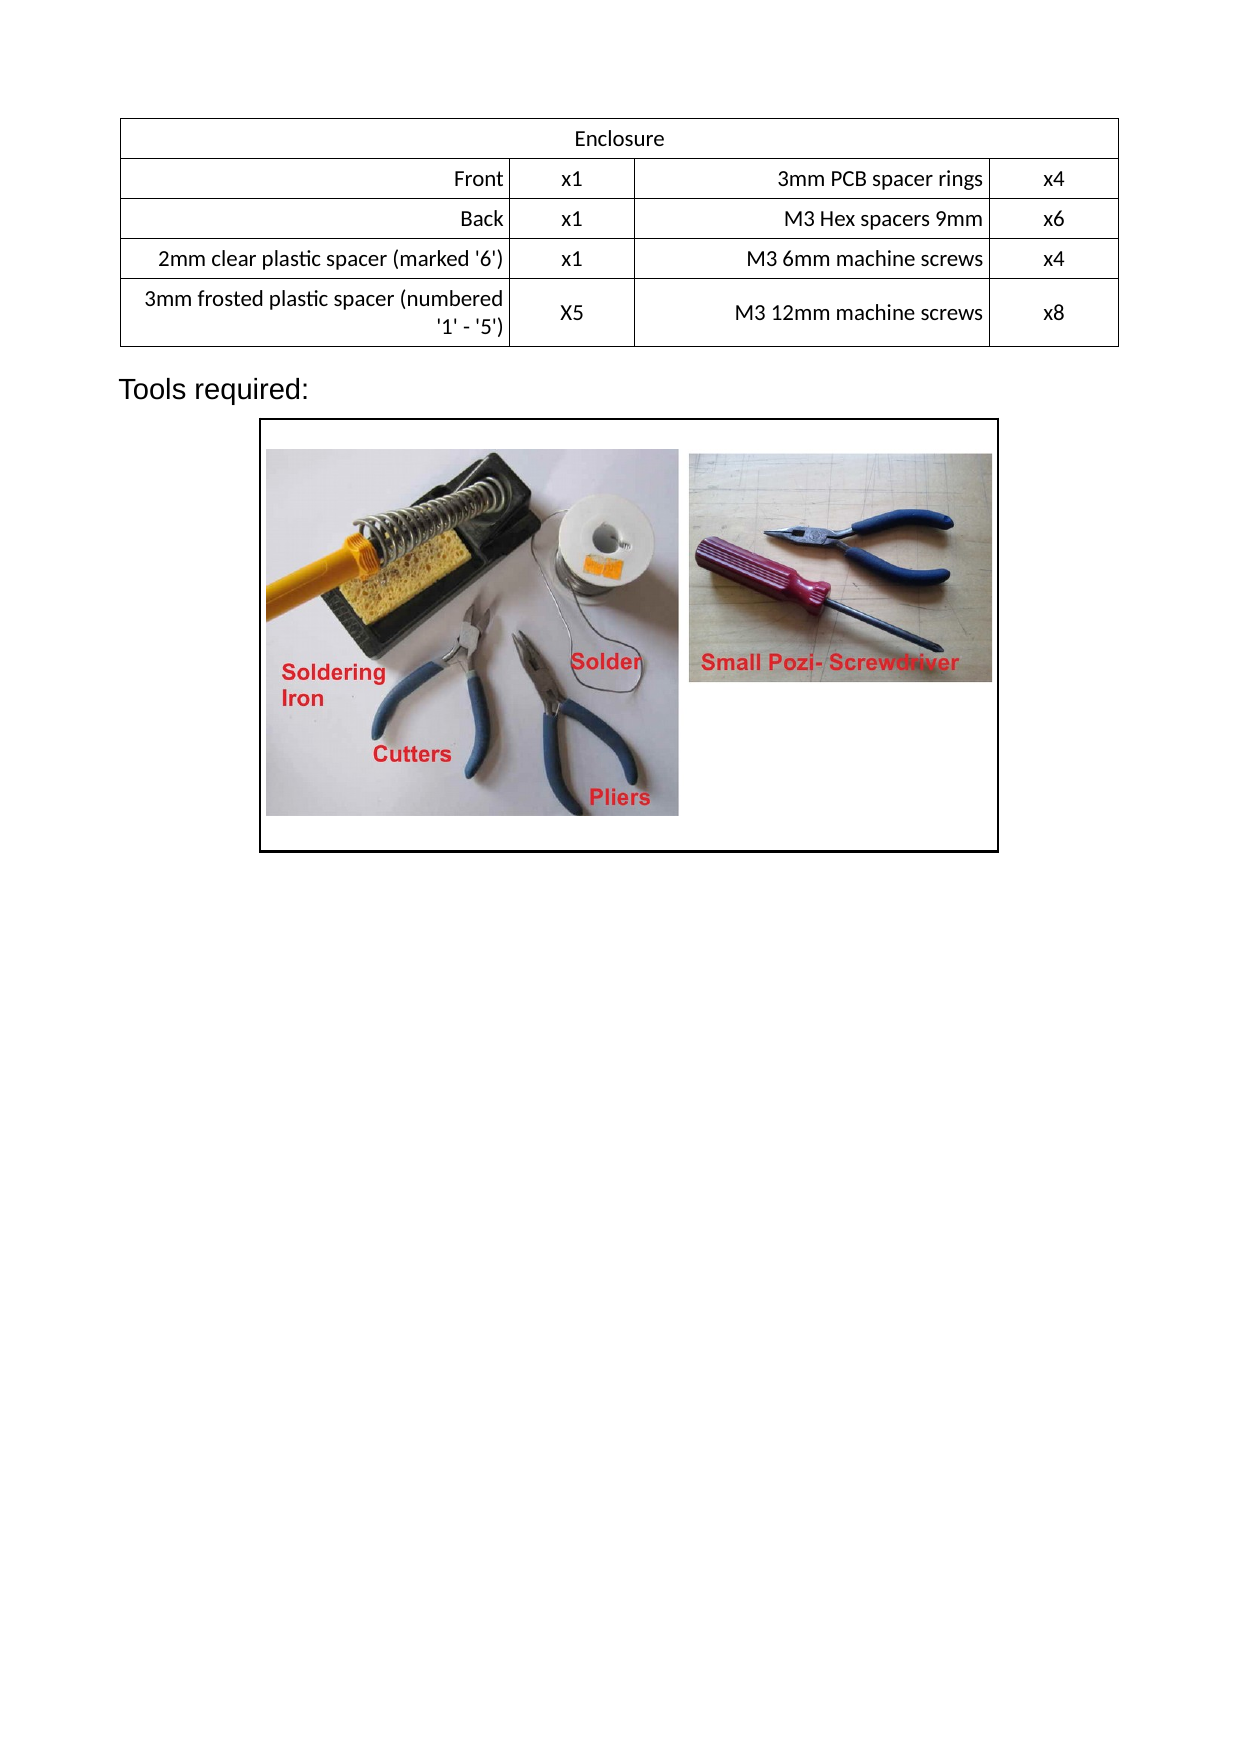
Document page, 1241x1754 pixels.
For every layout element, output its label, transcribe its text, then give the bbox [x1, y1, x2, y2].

table_cell [118, 530, 259, 568]
table_cell x6 [990, 199, 1118, 238]
table_cell [999, 493, 1122, 530]
table_cell x1 [510, 159, 634, 198]
table_cell [118, 680, 259, 850]
table_cell [999, 643, 1122, 680]
table_cell [999, 605, 1122, 643]
table_header [261, 420, 997, 850]
table_cell [118, 643, 259, 680]
table_cell X5 [510, 279, 634, 346]
table_cell [999, 568, 1122, 605]
table_cell Back [121, 199, 509, 238]
table_cell M3 6mm machine screws [635, 239, 989, 278]
table_cell x4 [990, 159, 1118, 198]
table_cell Front [121, 159, 509, 198]
table_cell M3 12mm machine screws [635, 279, 989, 346]
table_cell x8 [990, 279, 1118, 346]
table_cell 2mm clear plastic spacer (marked '6') [121, 239, 509, 278]
table_cell [999, 455, 1122, 493]
table_cell x1 [510, 199, 634, 238]
table_cell [118, 493, 259, 530]
table_cell M3 Hex spacers 9mm [635, 199, 989, 238]
table_cell x1 [510, 239, 634, 278]
table_cell [999, 680, 1122, 850]
table_cell [118, 568, 259, 605]
table_cell 3mm frosted plastic spacer (numbered '1' - '5') [121, 279, 509, 346]
table_cell 3mm PCB spacer rings [635, 159, 989, 198]
table_header [118, 418, 259, 455]
table_cell x4 [990, 239, 1118, 278]
table_cell [118, 455, 259, 493]
table_cell [118, 605, 259, 643]
table_cell Enclosure [121, 119, 1118, 158]
subtitle Tools required: [118, 372, 1122, 405]
table_header [999, 418, 1122, 455]
table_cell [999, 530, 1122, 568]
picture [266, 449, 993, 816]
